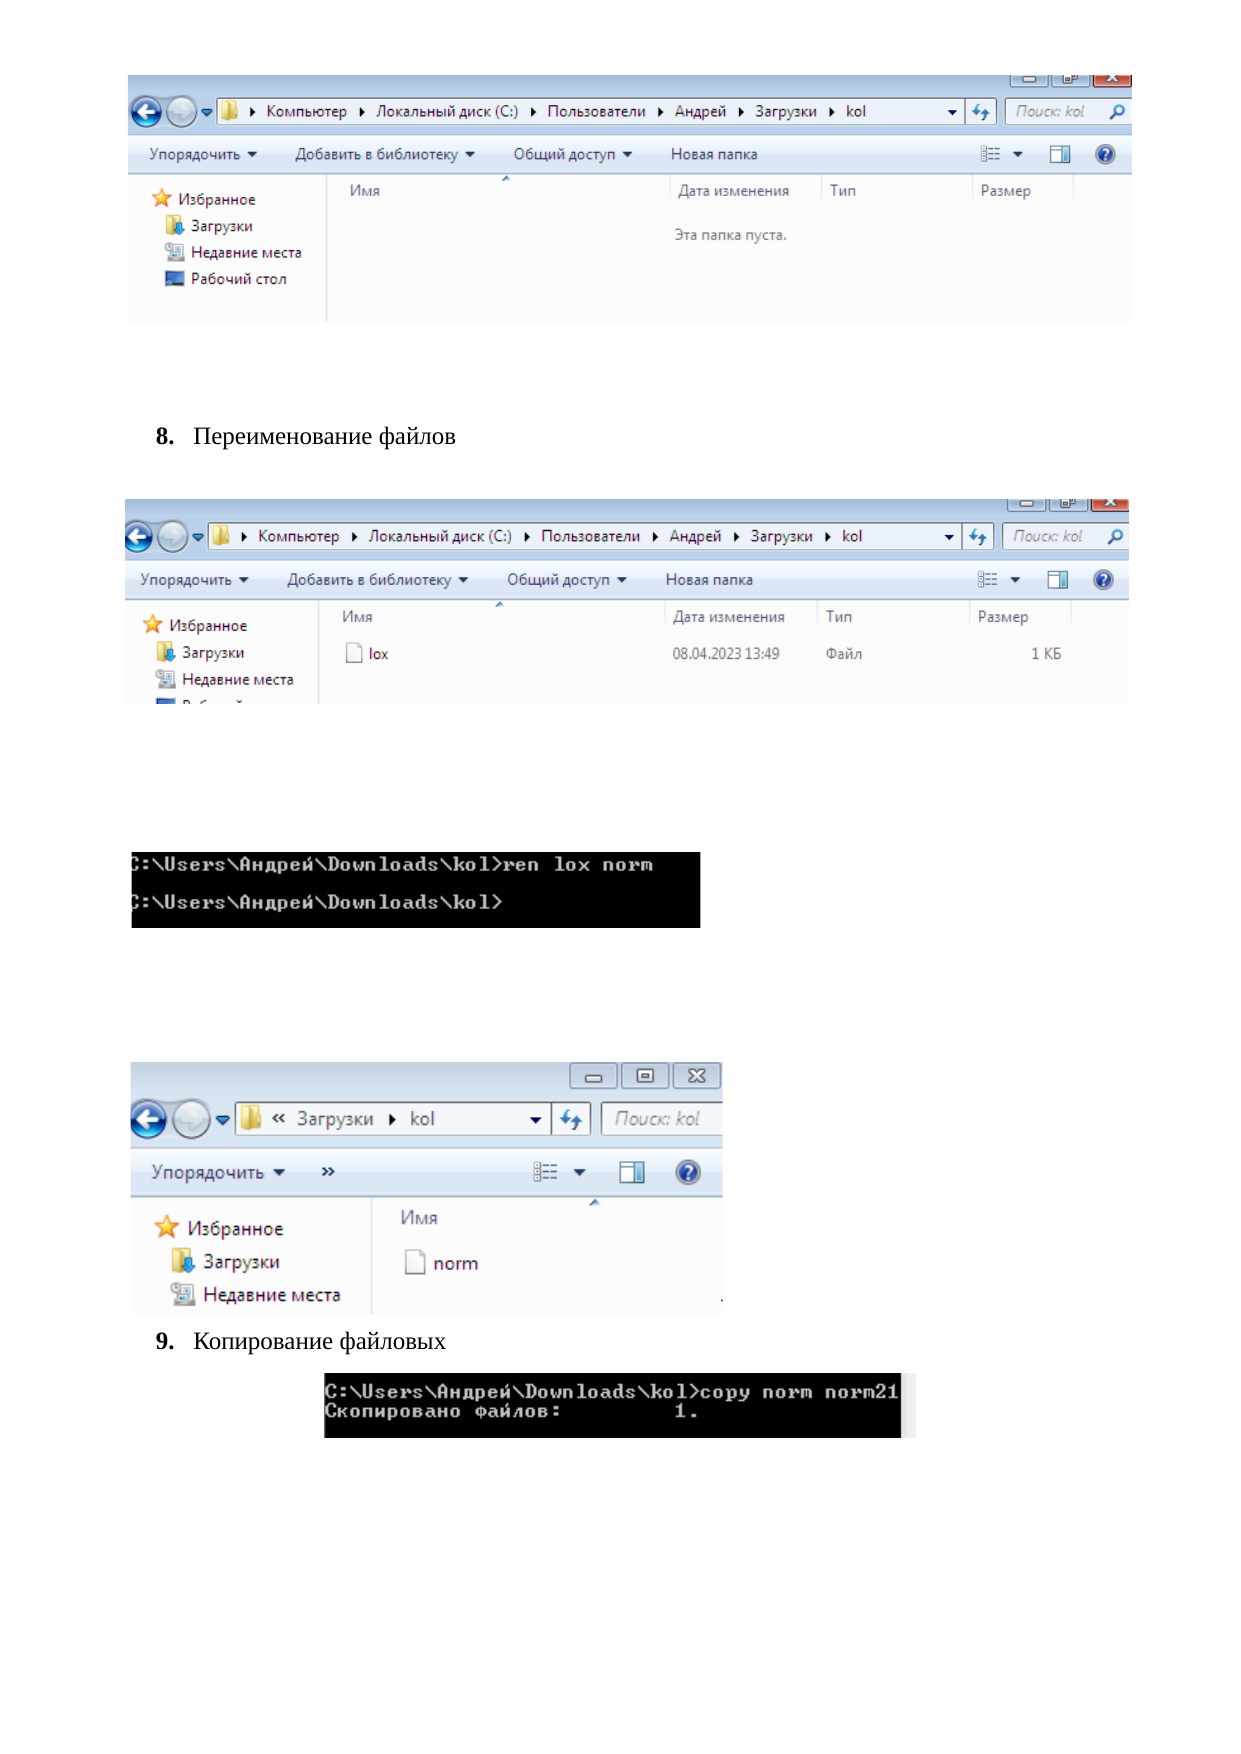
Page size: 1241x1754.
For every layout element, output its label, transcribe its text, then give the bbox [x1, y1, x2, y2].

list Переименование файлов [156, 421, 1122, 450]
picture [131, 852, 701, 928]
list Копирование файловых [156, 1326, 1122, 1355]
picture [130, 1062, 723, 1314]
picture [324, 1373, 917, 1438]
picture [125, 499, 1129, 704]
picture [127, 75, 1132, 322]
